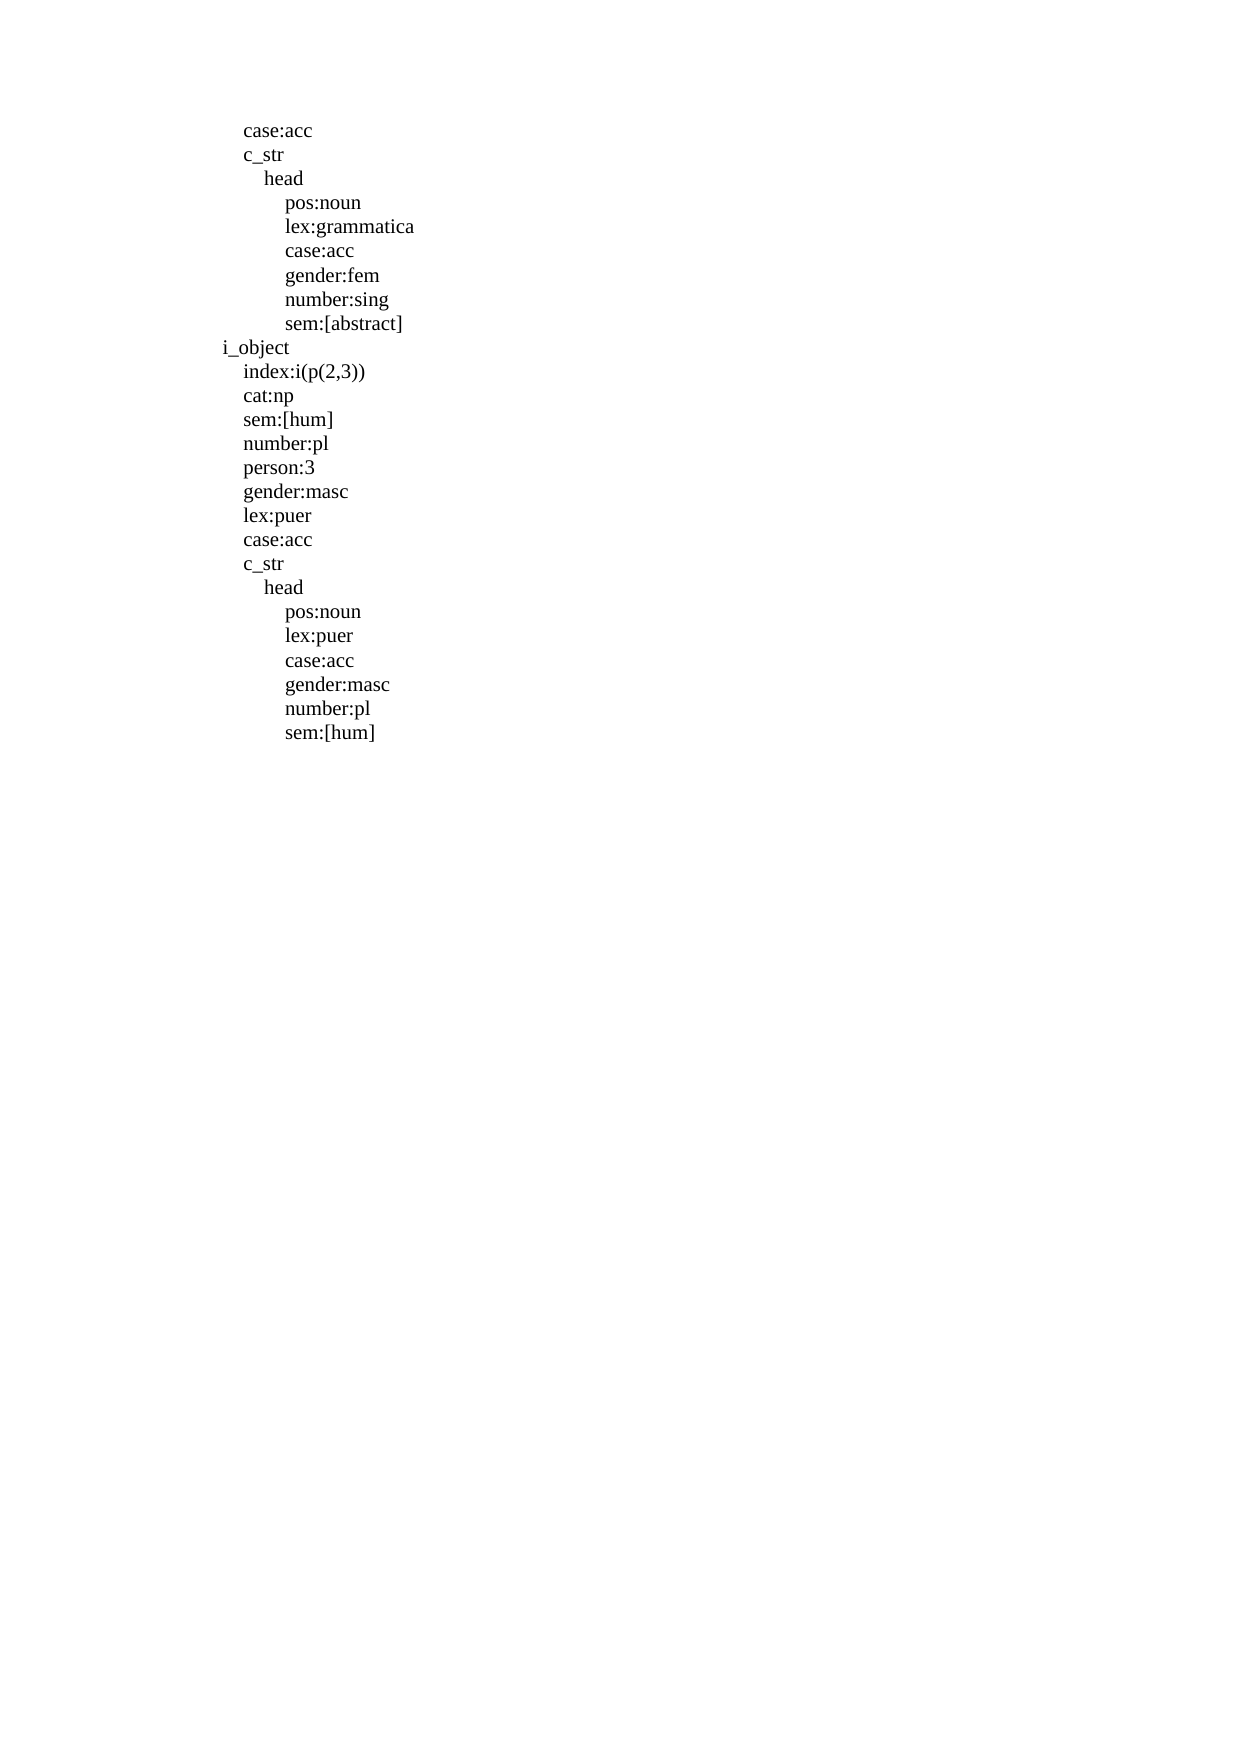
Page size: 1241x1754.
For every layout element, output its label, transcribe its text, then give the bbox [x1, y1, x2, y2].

text head [118, 166, 1122, 190]
text cat:np [118, 383, 1122, 407]
text sem:[abstract] [118, 311, 1122, 335]
text sem:[hum] [118, 720, 1122, 744]
text case:acc [118, 118, 1122, 142]
text pos:noun [118, 599, 1122, 623]
text case:acc [118, 238, 1122, 262]
text head [118, 575, 1122, 599]
text case:acc [118, 527, 1122, 551]
text sem:[hum] [118, 407, 1122, 431]
text person:3 [118, 455, 1122, 479]
text i_object [118, 335, 1122, 359]
text number:pl [118, 696, 1122, 720]
text gender:masc [118, 672, 1122, 696]
text gender:masc [118, 479, 1122, 503]
text pos:noun [118, 190, 1122, 214]
text lex:puer [118, 623, 1122, 647]
text lex:grammatica [118, 214, 1122, 238]
text index:i(p(2,3)) [118, 359, 1122, 383]
text case:acc [118, 647, 1122, 672]
text number:sing [118, 287, 1122, 311]
text c_str [118, 551, 1122, 575]
text lex:puer [118, 503, 1122, 527]
text gender:fem [118, 262, 1122, 287]
text c_str [118, 142, 1122, 166]
text number:pl [118, 431, 1122, 455]
